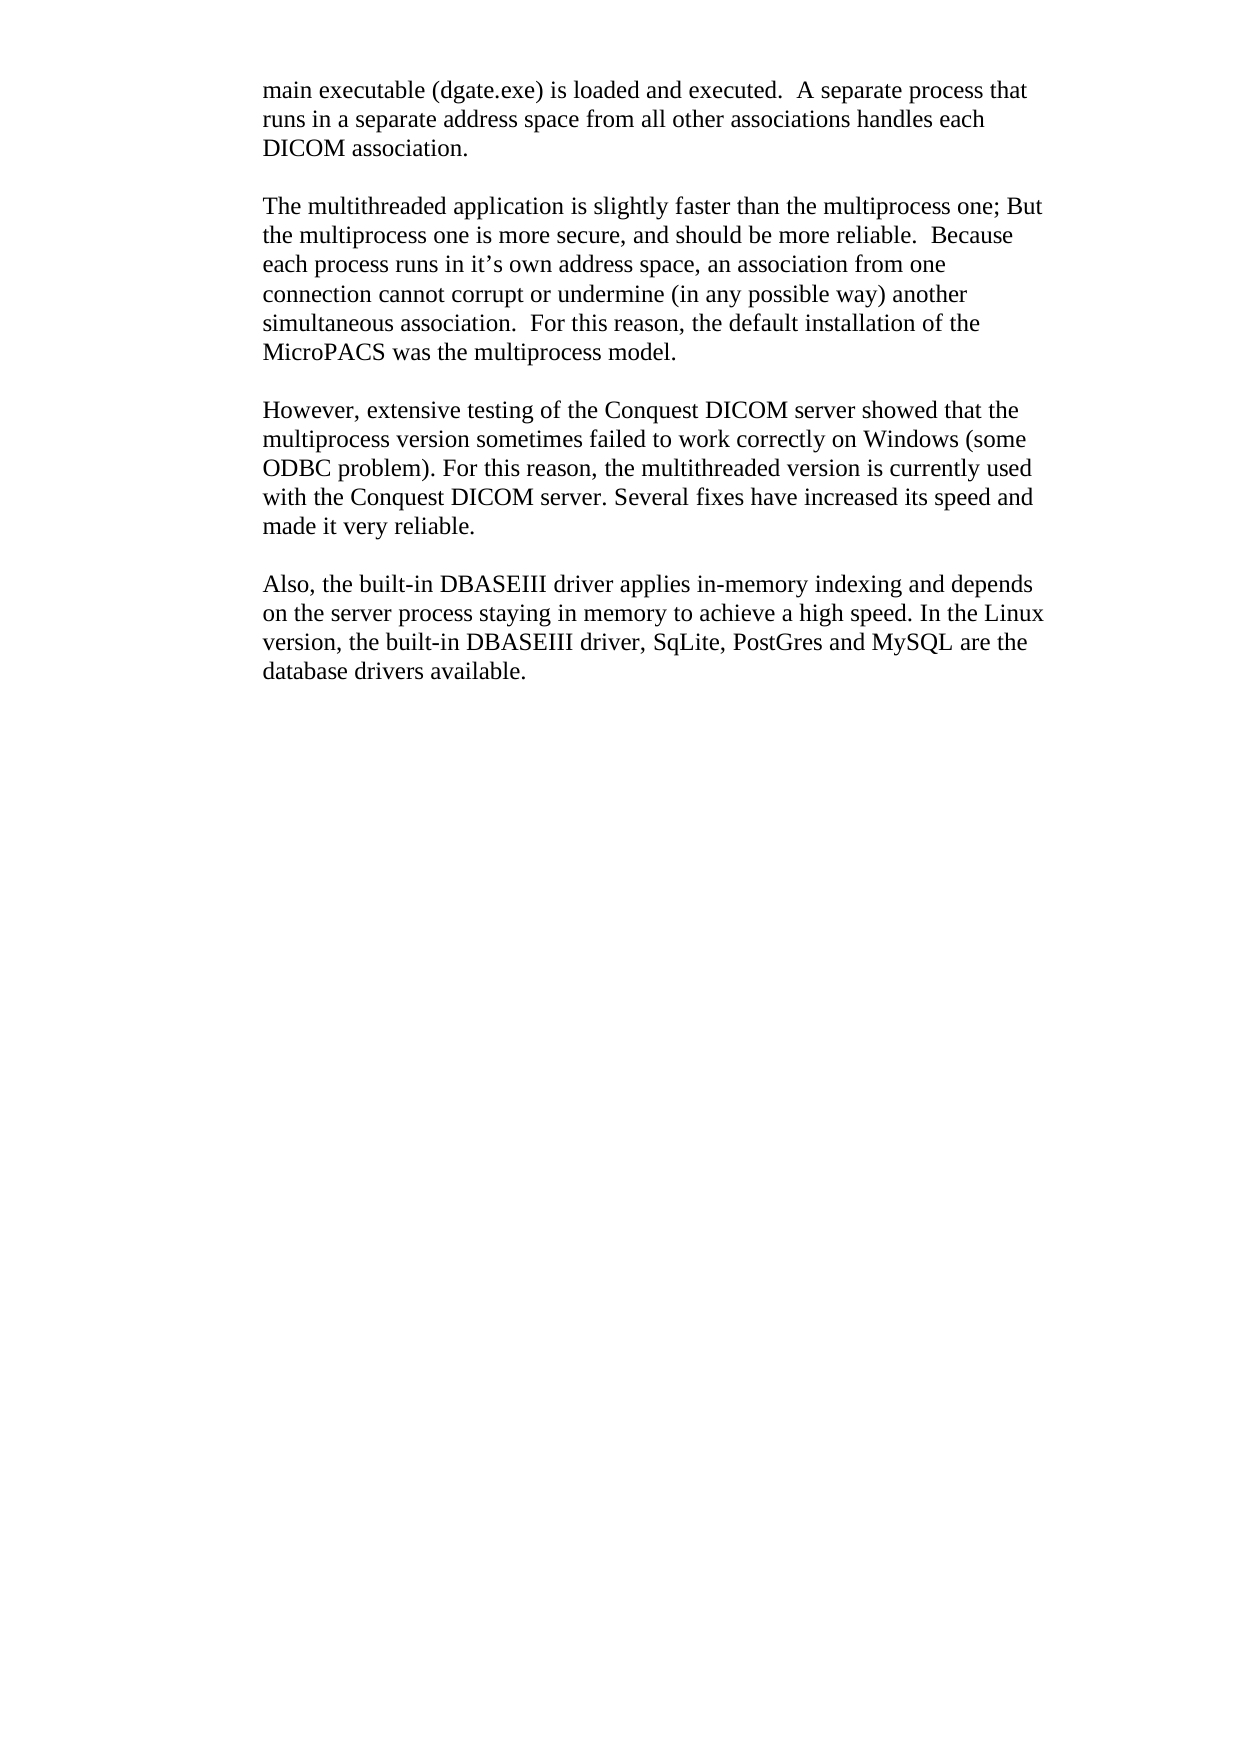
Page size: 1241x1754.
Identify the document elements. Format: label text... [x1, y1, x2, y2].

text Also, the built-in DBASEIII driver applies in-memory indexing and depends on the server process staying in memory to achieve a high speed. In the Linux version, the built-in DBASEIII driver, SqLite, PostGres and MySQL are the database drivers available. [262, 569, 1053, 685]
text However, extensive testing of the Conquest DICOM server showed that the multiprocess version sometimes failed to work correctly on Windows (some ODBC problem). For this reason, the multithreaded version is currently used with the Conquest DICOM server. Several fixes have increased its speed and made it very reliable. [262, 395, 1053, 540]
text The multithreaded application is slightly faster than the multiprocess one; But the multiprocess one is more secure, and should be more reliable. Because each process runs in it’s own address space, an association from one connection cannot corrupt or undermine (in any possible way) another simultaneous association. For this reason, the default installation of the MicroPACS was the multiprocess model. [262, 191, 1053, 366]
text main executable (dgate.exe) is loaded and executed. A separate process that runs in a separate address space from all other associations handles each DICOM association. [262, 75, 1053, 162]
